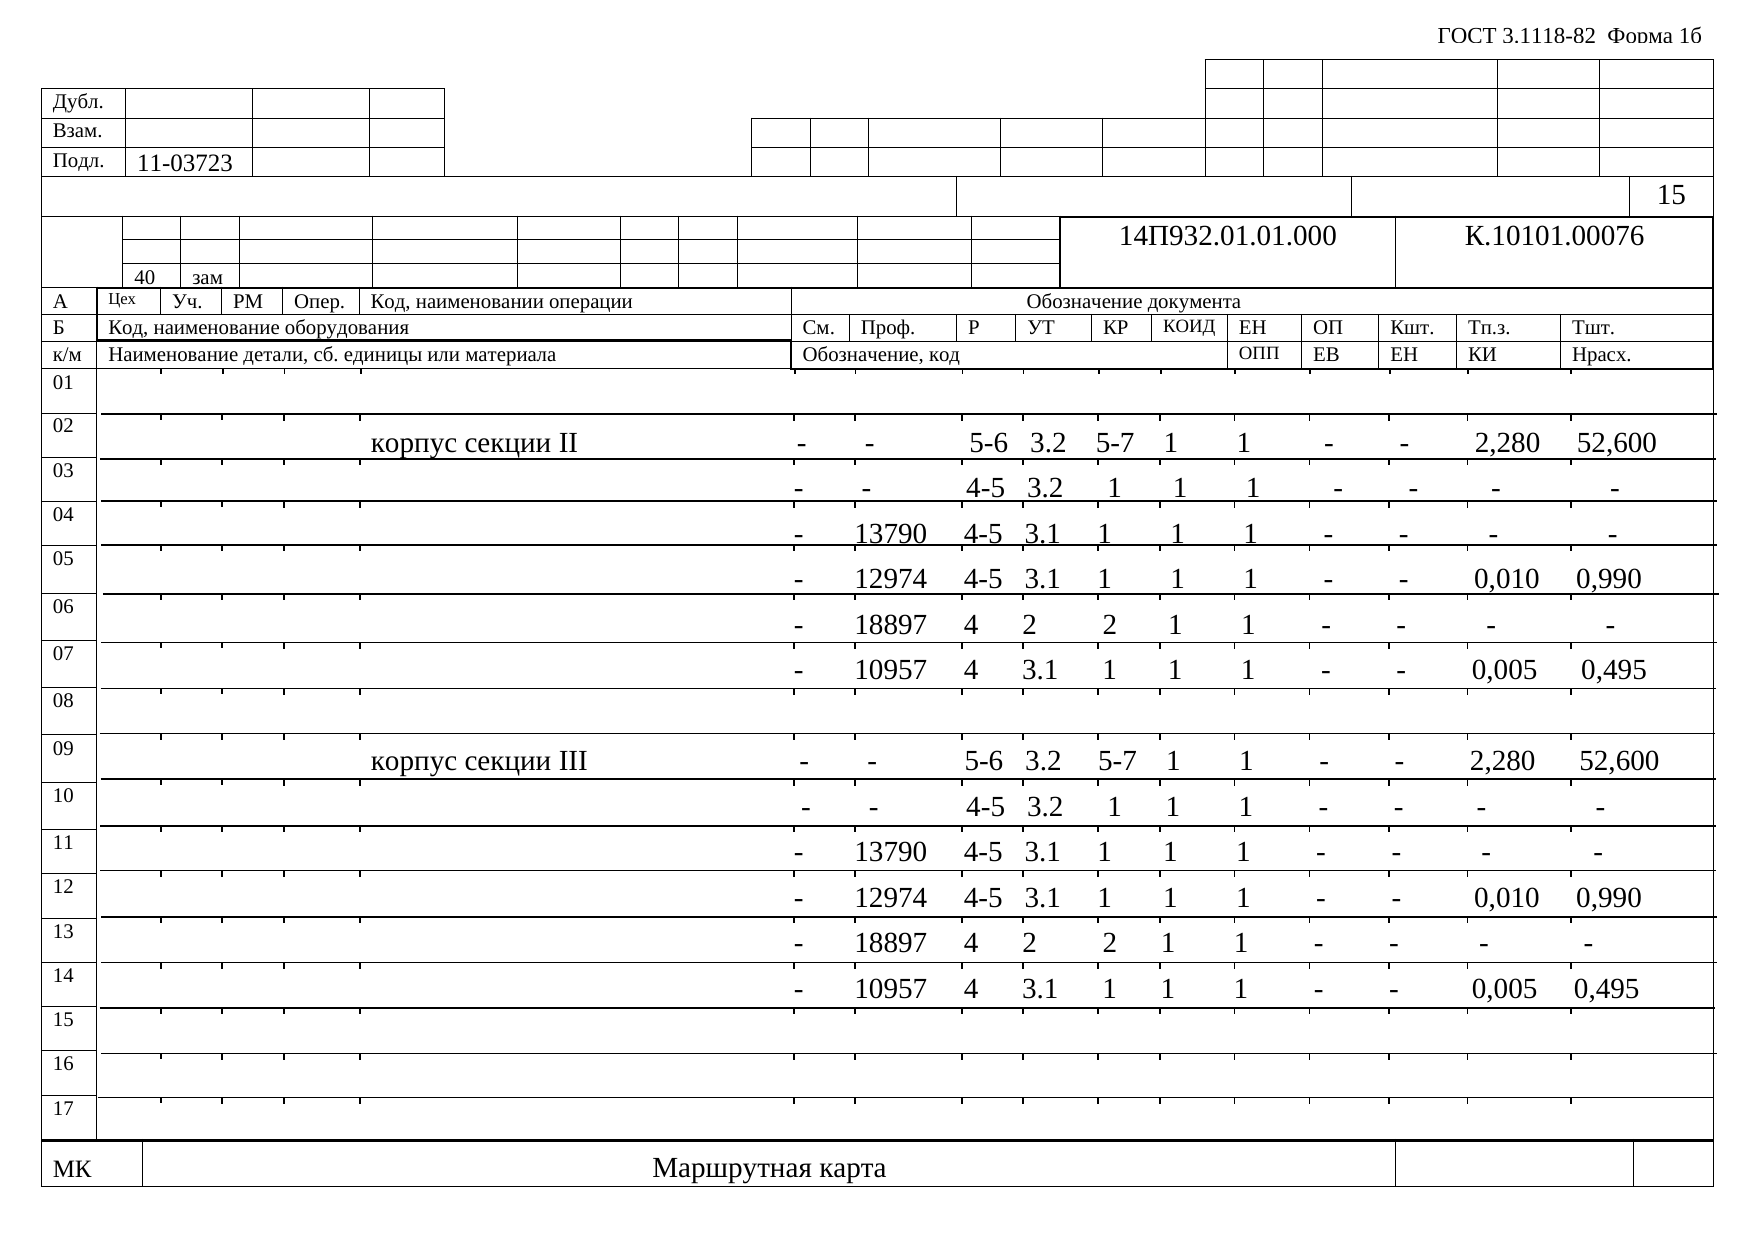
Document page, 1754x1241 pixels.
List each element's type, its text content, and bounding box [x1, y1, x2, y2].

table_cell КР [1092, 315, 1151, 341]
table_cell [972, 264, 1059, 287]
table_cell [738, 264, 857, 287]
table_cell [1264, 89, 1322, 117]
table_cell [1001, 148, 1102, 176]
table_cell [1206, 119, 1263, 147]
table_header [41, 59, 1205, 88]
table_cell [123, 240, 180, 263]
table_cell [811, 148, 868, 176]
table_cell [1498, 148, 1599, 176]
table_cell Код, наименовании операции [360, 289, 791, 314]
table_cell [1103, 148, 1205, 176]
table_cell [972, 217, 1059, 239]
table_cell [181, 240, 239, 263]
table_cell [1264, 148, 1322, 176]
table_cell [811, 119, 868, 147]
table_cell [240, 240, 372, 263]
table_cell [42, 217, 122, 287]
table_cell МК [42, 1142, 142, 1186]
table_cell 08 [42, 688, 96, 734]
table_cell [972, 240, 1059, 263]
table_cell [253, 119, 369, 147]
table_cell [869, 148, 1000, 176]
table_cell 15 [42, 1007, 96, 1050]
table_cell 13 [42, 919, 96, 962]
table_cell [679, 240, 737, 263]
table_cell [858, 264, 971, 287]
table_cell 11 [42, 830, 96, 873]
table_cell 14 [42, 963, 96, 1006]
table_cell [181, 217, 239, 239]
table_cell 12 [42, 874, 96, 917]
table_cell [240, 264, 372, 287]
table_cell [123, 217, 180, 239]
table_cell [1396, 1142, 1633, 1186]
table_cell Тп.з. [1457, 315, 1560, 341]
table_cell [445, 88, 692, 117]
table_cell [752, 119, 810, 147]
table_cell [679, 264, 737, 287]
table_cell Наименование детали, сб. единицы или материала [97, 342, 790, 368]
table_cell ЕН [1228, 315, 1301, 341]
table_cell Нрасх. [1561, 342, 1712, 368]
table_cell [42, 177, 956, 216]
table_cell См.. [792, 315, 849, 341]
table_cell Цех [98, 289, 160, 314]
table_cell [518, 217, 620, 239]
table_cell [692, 88, 1205, 117]
table_cell 15 [1630, 177, 1713, 216]
table_cell УТ [1016, 315, 1091, 341]
table_cell Дубл. [42, 89, 125, 117]
table_cell 17 [42, 1096, 96, 1139]
table_cell [126, 119, 252, 147]
table_cell [240, 217, 372, 239]
table_cell Уч. [161, 289, 221, 314]
table_cell Р [957, 315, 1015, 341]
table_cell [858, 217, 971, 239]
table_cell 05 [42, 546, 96, 592]
table_cell [621, 264, 678, 287]
table_cell [253, 89, 369, 117]
table_cell [621, 217, 678, 239]
table_cell 06 [42, 594, 96, 640]
table_cell К.10101.00076 [1396, 218, 1712, 287]
table_cell [1103, 119, 1205, 147]
table_cell [518, 264, 620, 287]
table_cell [1323, 119, 1497, 147]
table_cell 11-03723 [126, 148, 252, 176]
table_cell [1323, 89, 1497, 117]
table_header [1498, 60, 1599, 88]
table_cell [957, 177, 1351, 216]
table_cell 40 [123, 264, 180, 287]
table_cell КОИД [1152, 315, 1227, 341]
table_cell [752, 148, 810, 176]
table_cell ЕН [1379, 342, 1456, 368]
table_cell [738, 217, 857, 239]
table_cell Обозначение документа [792, 289, 1712, 314]
table_cell Б [42, 315, 96, 341]
table_cell [1206, 89, 1263, 117]
table_cell Тшт. [1561, 315, 1712, 341]
table_cell Обозначение, код [792, 342, 1227, 368]
table_cell Подл. [42, 148, 125, 176]
table_cell [1264, 119, 1322, 147]
table_cell [869, 119, 1000, 147]
table_header [1600, 60, 1713, 88]
table_cell КИ [1457, 342, 1560, 368]
table_cell [621, 240, 678, 263]
table_cell [370, 119, 444, 147]
table_cell [1206, 148, 1263, 176]
table_cell Код, наименование оборудования [98, 315, 791, 339]
table_cell [1352, 177, 1629, 216]
table_cell [679, 217, 737, 239]
table_cell [1600, 119, 1713, 147]
table_cell Опер. [283, 289, 359, 314]
table_cell РМ [222, 289, 282, 314]
table_cell 02 [42, 414, 96, 457]
table_cell 09 [42, 735, 96, 782]
table_cell [370, 148, 444, 176]
table_cell [253, 148, 369, 176]
table_cell Взам. [42, 119, 125, 147]
table_cell ЕВ [1302, 342, 1378, 368]
table_cell 10 [42, 783, 96, 829]
table_cell [445, 118, 751, 176]
table_cell [738, 240, 857, 263]
table_cell [858, 240, 971, 263]
table_cell [1634, 1142, 1713, 1186]
table_cell [1323, 148, 1497, 176]
table_cell 03 [42, 458, 96, 501]
table_cell [1498, 89, 1599, 117]
table_cell 01 [42, 369, 96, 412]
table_cell 07 [42, 641, 96, 687]
table_cell А [42, 288, 96, 314]
table_cell [1001, 119, 1102, 147]
table_cell ОПП [1228, 342, 1301, 368]
table_cell [373, 240, 517, 263]
table_cell [1600, 148, 1713, 176]
table_cell [1600, 89, 1713, 117]
table_cell 16 [42, 1051, 96, 1094]
table_header [1264, 60, 1322, 88]
table_cell корпус секции II - - 5-6 3.2 5-7 1 1 - - 2,280 52,600 - - 4-5 3.2 1 1 1 - - - - - 13790 4-5 3.1 1 1 1 - - - - - 12974 4-5 3.1 1 1 1 - - 0,010 0,990 - 18897 4 2 2 1 1 - - - - - 10957 4 3.1 1 1 1 - - 0,005 0,495 корпус секции III - - 5-6 3.2 5-7 1 1 - - 2,280 52,600 - - 4-5 3.2 1 1 1 - - - - - 13790 4-5 3.1 1 1 1 - - - - - 12974 4-5 3.1 1 1 1 - - 0,010 0,990 - 18897 4 2 2 1 1 - - - - - 10957 4 3.1 1 1 1 - - 0,005 0,495 [97, 369, 1713, 1139]
table_cell [126, 89, 252, 117]
table_cell [518, 240, 620, 263]
table_cell 04 [42, 502, 96, 545]
table_header [1206, 60, 1263, 88]
table_cell к/м [42, 342, 96, 368]
table_cell [373, 264, 517, 287]
table_cell [370, 89, 444, 117]
table_cell Кшт. [1379, 315, 1456, 341]
table_cell зам [181, 264, 239, 287]
table_cell Проф. [850, 315, 956, 341]
table_cell Маршрутная карта [143, 1142, 1395, 1186]
table_cell [373, 217, 517, 239]
table_cell ОП [1302, 315, 1378, 341]
table_cell [1498, 119, 1599, 147]
table_cell 14П932.01.01.000 [1061, 218, 1395, 287]
table_header [1323, 60, 1497, 88]
